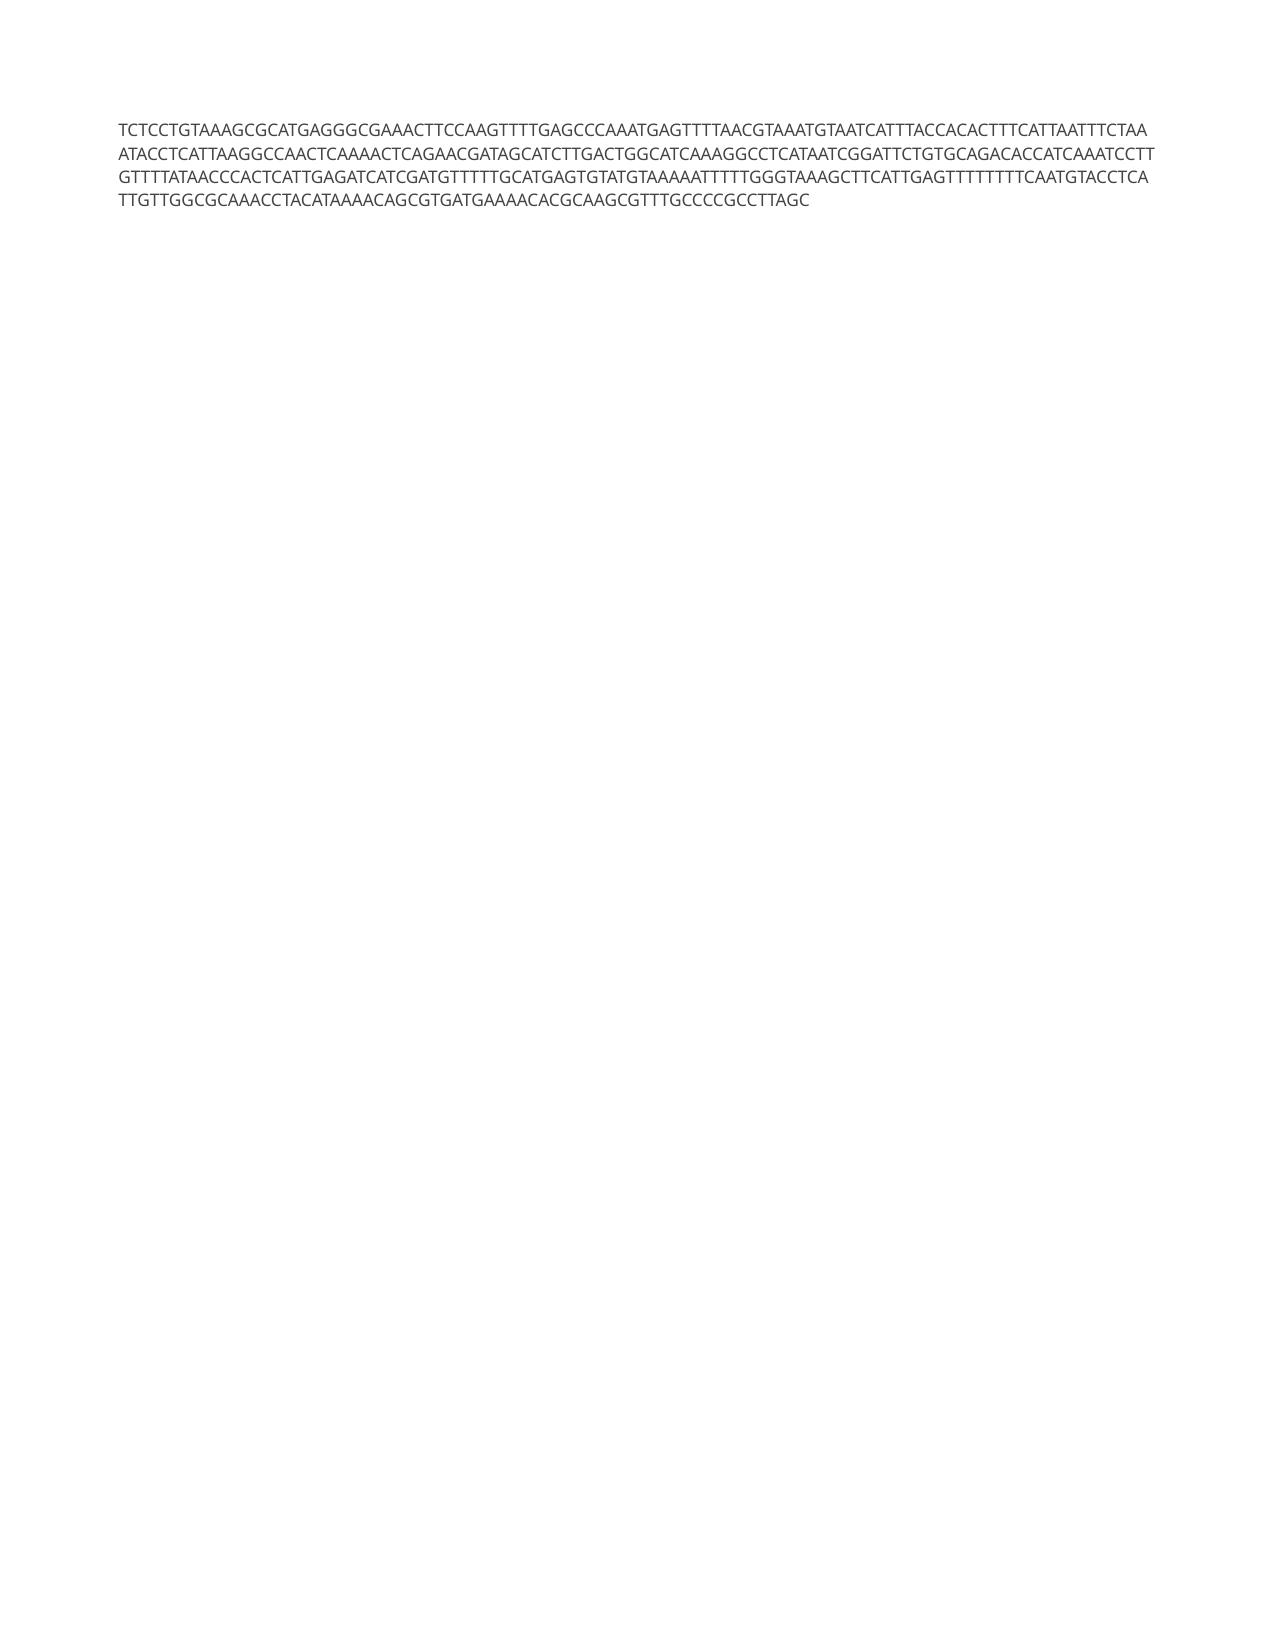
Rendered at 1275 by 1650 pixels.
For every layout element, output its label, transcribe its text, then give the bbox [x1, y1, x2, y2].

text TCTCCTGTAAAGCGCATGAGGGCGAAACTTCCAAGTTTTGAGCCCAAATGAGTTTTAACGTAAATGTAATCATTTACCACACTTTCATTAATTTCTAAATACCTCATTAAGGCCAACTCAAAACTCAGAACGATAGCATCTTGACTGGCATCAAAGGCCTCATAATCGGATTCTGTGCAGACACCATCAAATCCTTGTTTTATAACCCACTCATTGAGATCATCGATGTTTTTGCATGAGTGTATGTAAAAATTTTTGGGTAAAGCTTCATTGAGTTTTTTTTCAATGTACCTCATTGTTGGCGCAAACCTACATAAAACAGCGTGATGAAAACACGCAAGCGTTTGCCCCGCCTTAGC [118, 118, 1157, 212]
